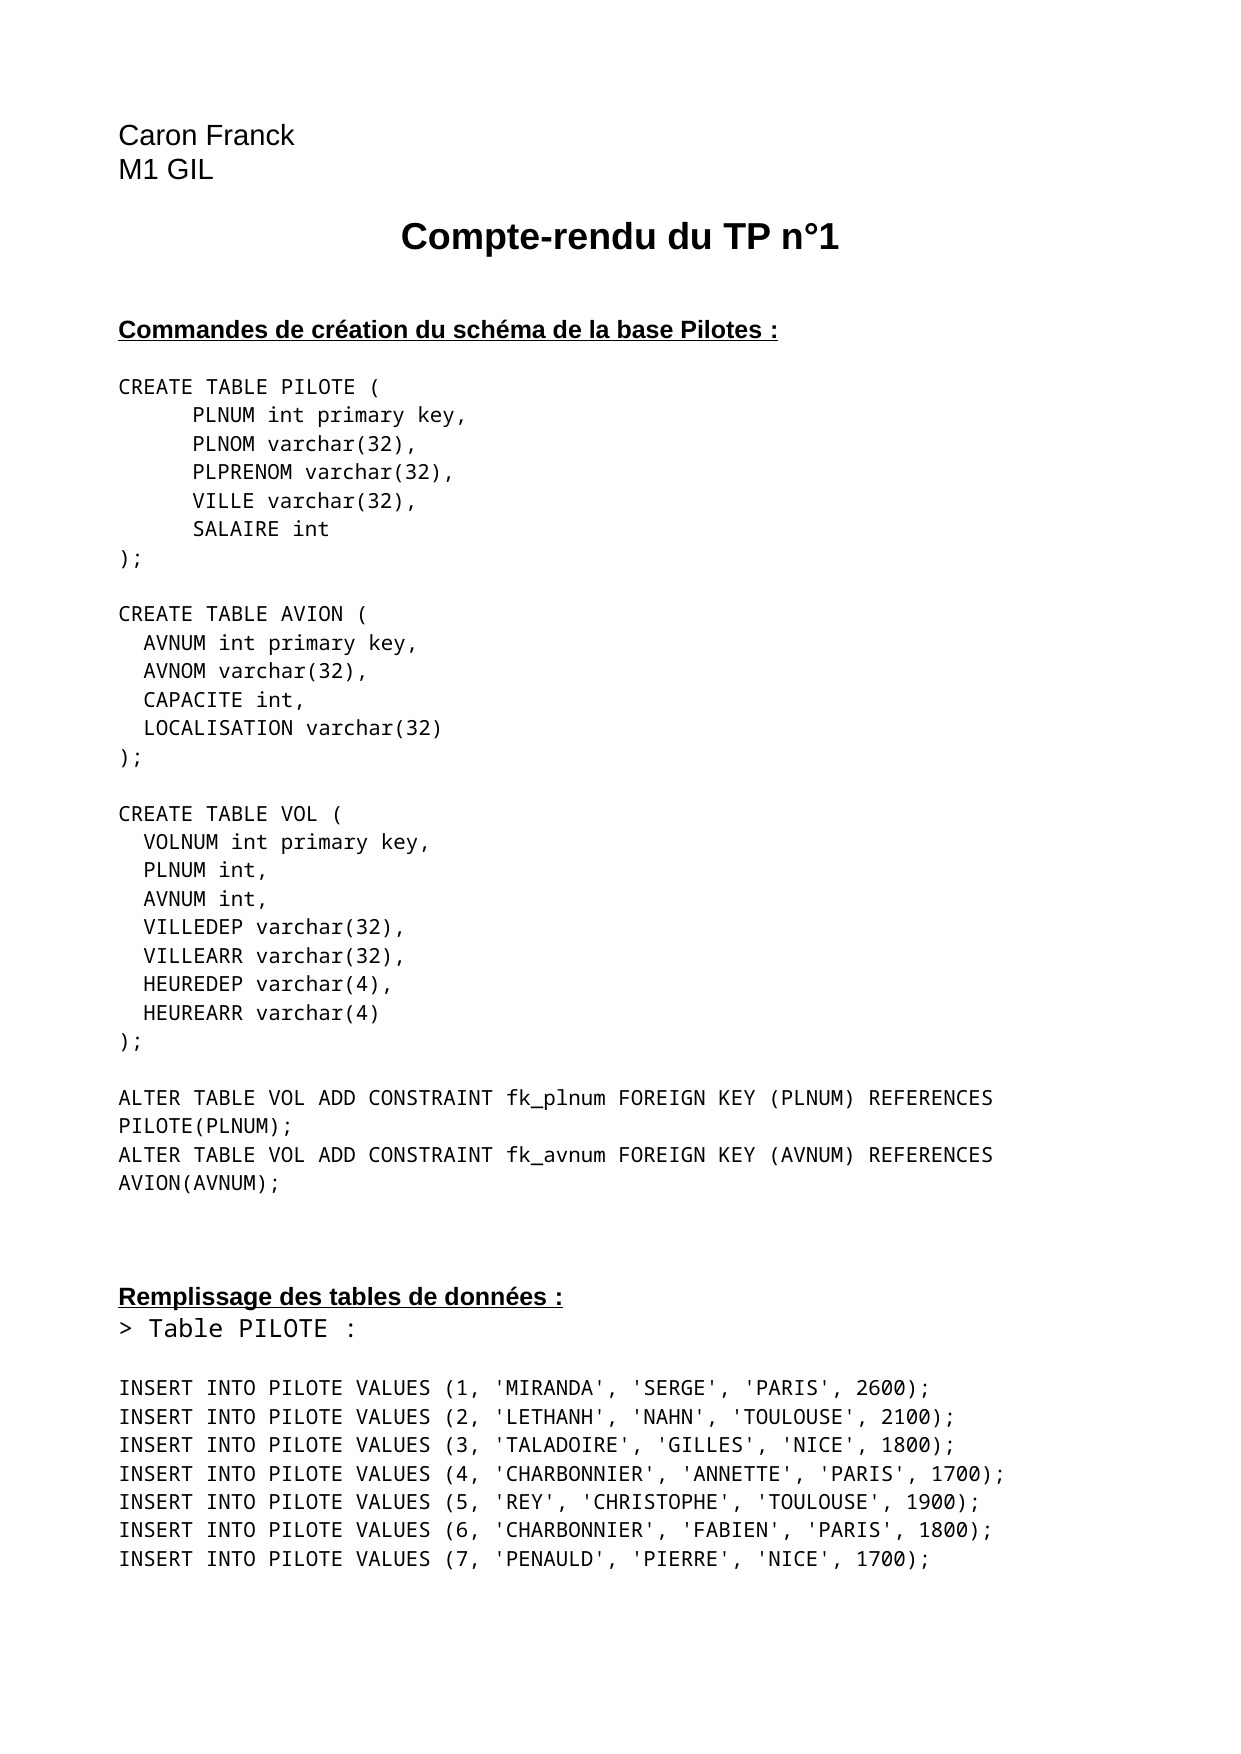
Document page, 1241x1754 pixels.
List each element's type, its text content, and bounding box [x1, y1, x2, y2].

text ); [118, 1026, 1122, 1054]
text SALAIRE int [118, 514, 1122, 543]
text CREATE TABLE VOL ( [118, 799, 1122, 827]
text ALTER TABLE VOL ADD CONSTRAINT fk_avnum FOREIGN KEY (AVNUM) REFERENCES AVION(AVNUM); [118, 1140, 1122, 1197]
text VILLEDEP varchar(32), [118, 912, 1122, 941]
text M1 GIL [118, 152, 1122, 185]
text LOCALISATION varchar(32) [118, 713, 1122, 742]
text AVNUM int primary key, [118, 628, 1122, 656]
text CAPACITE int, [118, 685, 1122, 713]
text Remplissage des tables de données : [118, 1282, 1122, 1311]
text INSERT INTO PILOTE VALUES (7, 'PENAULD', 'PIERRE', 'NICE', 1700); [118, 1544, 1122, 1572]
text VOLNUM int primary key, [118, 827, 1122, 856]
text HEUREARR varchar(4) [118, 998, 1122, 1026]
text AVNUM int, [118, 884, 1122, 912]
text PLNUM int primary key, [118, 401, 1122, 429]
text PLPRENOM varchar(32), [118, 457, 1122, 486]
text Commandes de création du schéma de la base Pilotes : [118, 314, 1122, 343]
text INSERT INTO PILOTE VALUES (2, 'LETHANH', 'NAHN', 'TOULOUSE', 2100); [118, 1402, 1122, 1430]
text Caron Franck [118, 118, 1122, 152]
text ); [118, 742, 1122, 770]
text HEUREDEP varchar(4), [118, 969, 1122, 998]
text INSERT INTO PILOTE VALUES (1, 'MIRANDA', 'SERGE', 'PARIS', 2600); [118, 1373, 1122, 1402]
text PLNUM int, [118, 856, 1122, 884]
text ALTER TABLE VOL ADD CONSTRAINT fk_plnum FOREIGN KEY (PLNUM) REFERENCES PILOTE(PLNUM); [118, 1083, 1122, 1140]
text AVNOM varchar(32), [118, 656, 1122, 685]
text VILLEARR varchar(32), [118, 941, 1122, 969]
text > Table PILOTE : [118, 1311, 1122, 1345]
text ); [118, 543, 1122, 571]
text INSERT INTO PILOTE VALUES (3, 'TALADOIRE', 'GILLES', 'NICE', 1800); [118, 1430, 1122, 1459]
text INSERT INTO PILOTE VALUES (4, 'CHARBONNIER', 'ANNETTE', 'PARIS', 1700); [118, 1459, 1122, 1487]
text INSERT INTO PILOTE VALUES (6, 'CHARBONNIER', 'FABIEN', 'PARIS', 1800); [118, 1516, 1122, 1544]
text CREATE TABLE PILOTE ( [118, 372, 1122, 401]
text PLNOM varchar(32), [118, 429, 1122, 457]
text Compte-rendu du TP n°1 [118, 214, 1122, 257]
text INSERT INTO PILOTE VALUES (5, 'REY', 'CHRISTOPHE', 'TOULOUSE', 1900); [118, 1487, 1122, 1516]
text VILLE varchar(32), [118, 486, 1122, 514]
text CREATE TABLE AVION ( [118, 599, 1122, 628]
